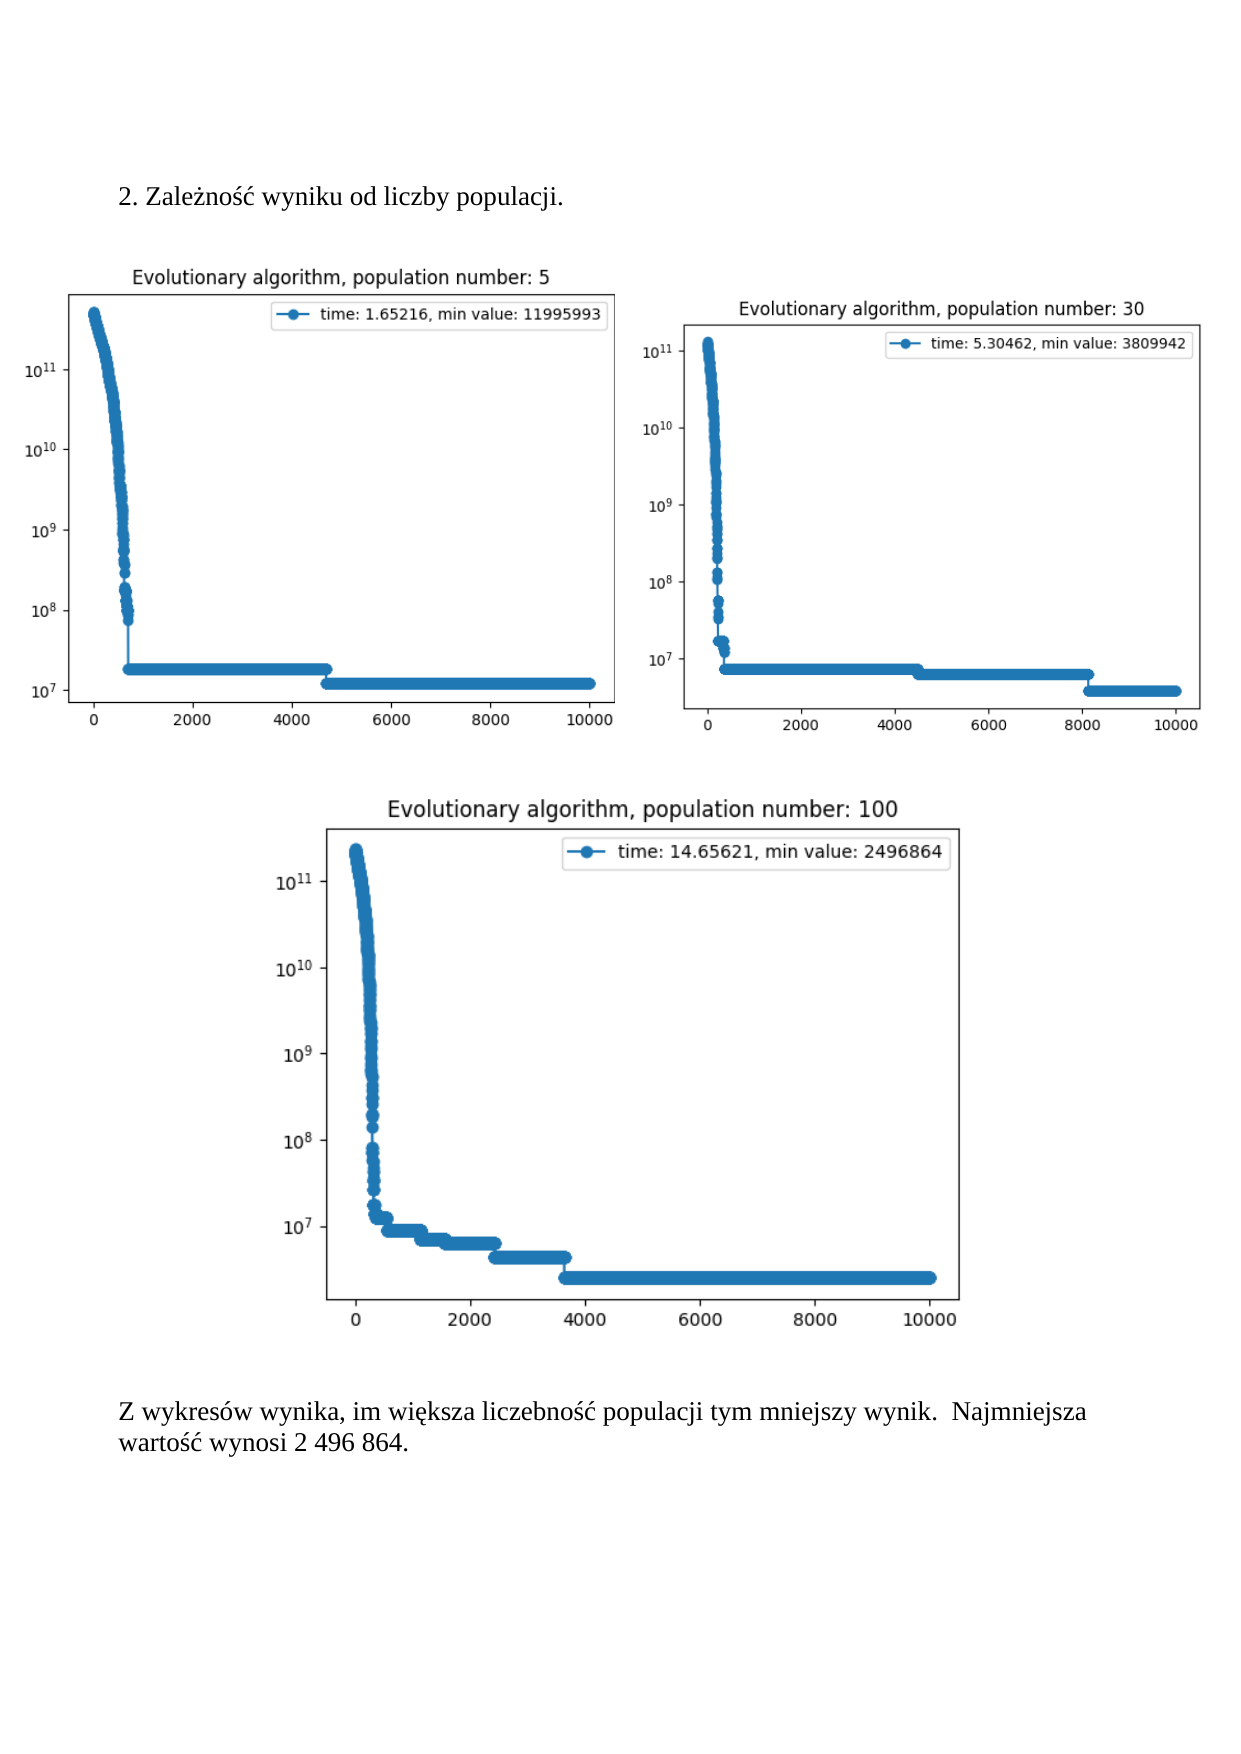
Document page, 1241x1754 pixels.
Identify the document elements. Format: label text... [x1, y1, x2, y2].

picture [251, 785, 1016, 1340]
picture [0, 251, 1241, 752]
text Z wykresów wynika, im większa liczebność populacji tym mniejszy wynik. Najmniejsza wartość wynosi 2 496 864. [118, 1395, 1122, 1457]
text 2. Zależność wyniku od liczby populacji. [118, 180, 1122, 212]
